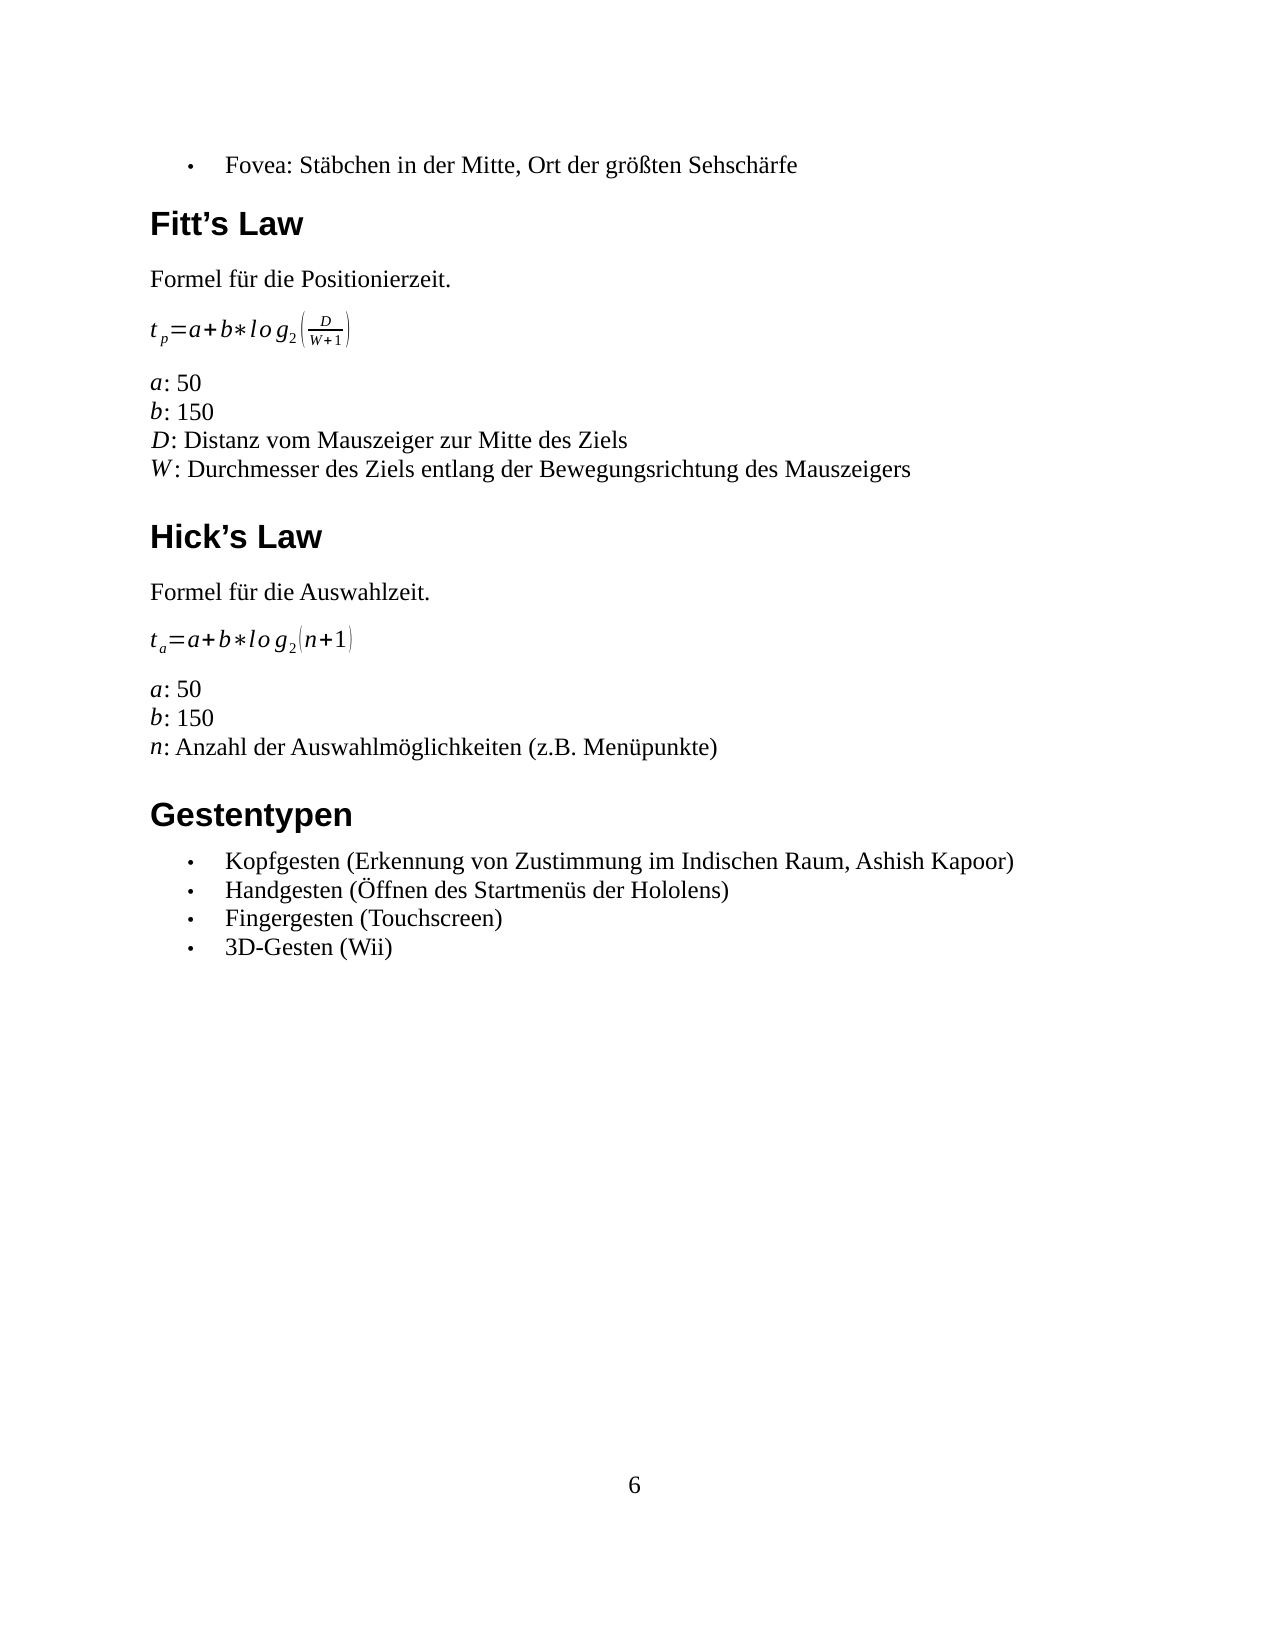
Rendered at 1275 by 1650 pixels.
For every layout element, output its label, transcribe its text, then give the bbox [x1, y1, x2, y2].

subtitle Fitt’s Law [150, 204, 1125, 242]
list Fovea: Stäbchen in der Mitte, Ort der größten Sehschärfe [187, 150, 1125, 179]
text : 50 : 150 : Distanz vom Mauszeiger zur Mitte des Ziels : Durchmesser des Ziels entlang der Bewegungsrichtung des Mauszeigers [150, 368, 1125, 483]
subtitle Hick’s Law [150, 517, 1125, 556]
subtitle Gestentypen [150, 795, 1125, 833]
list Kopfgesten (Erkennung von Zustimmung im Indischen Raum, Ashish Kapoor) [187, 846, 1125, 875]
list 3D-Gesten (Wii) [187, 932, 1125, 961]
text Formel für die Auswahlzeit. [150, 577, 1125, 606]
text : 50 : 150 : Anzahl der Auswahlmöglichkeiten (z.B. Menüpunkte) [150, 674, 1125, 761]
text Formel für die Positionierzeit. [150, 264, 1125, 293]
list Handgesten (Öffnen des Startmenüs der Hololens) [187, 875, 1125, 903]
list Fingergesten (Touchscreen) [187, 903, 1125, 932]
